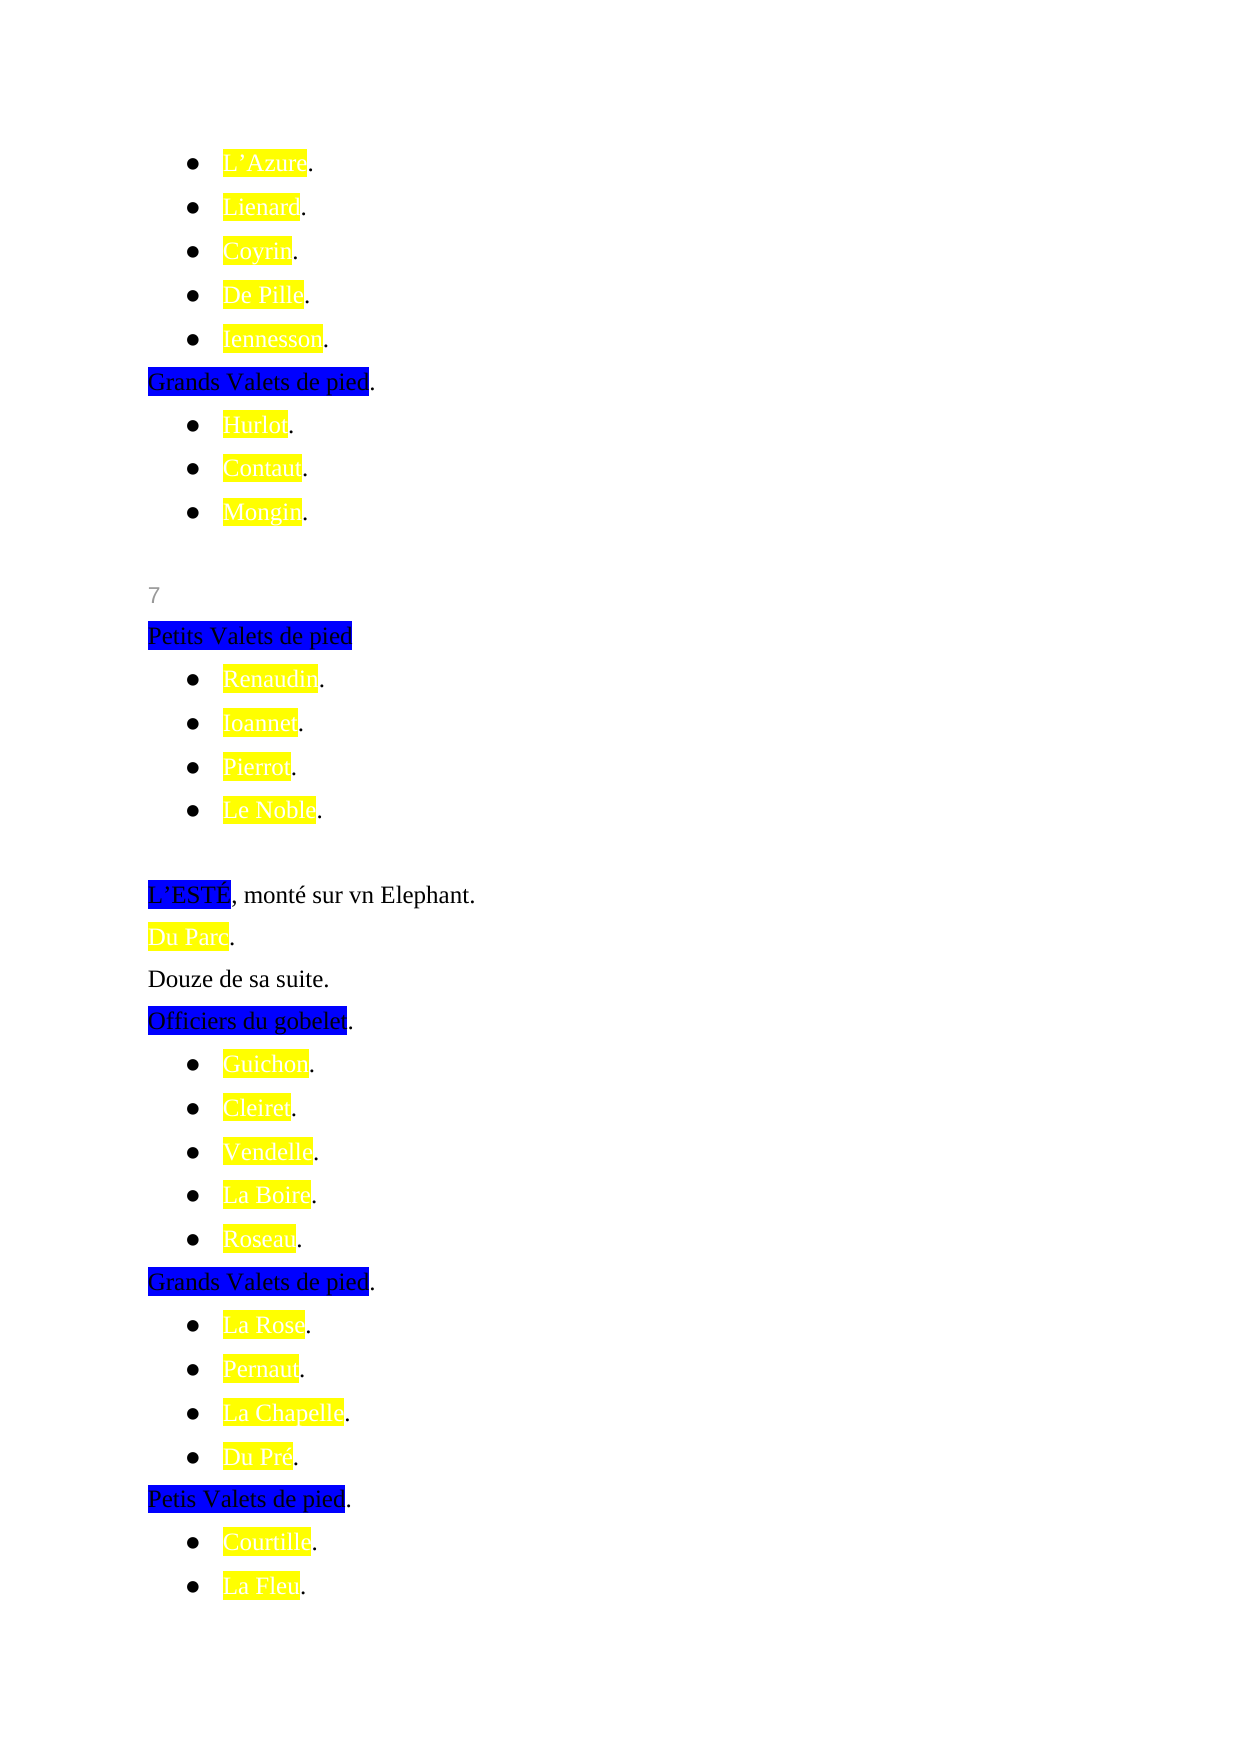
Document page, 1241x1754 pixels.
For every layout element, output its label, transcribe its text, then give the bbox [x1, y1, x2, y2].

list Pierrot. [185, 751, 1093, 781]
list Iennesson. [185, 323, 1093, 353]
list La Fleu. [185, 1570, 1093, 1601]
list L’Azure. [185, 148, 1093, 178]
text Douze de sa suite. [148, 964, 1093, 993]
list Contaut. [185, 453, 1093, 483]
list Cleiret. [185, 1092, 1093, 1122]
list Lienard. [185, 191, 1093, 222]
list Coyrin. [185, 235, 1093, 266]
list De Pille. [185, 279, 1093, 310]
list Guichon. [185, 1048, 1093, 1078]
list Roseau. [185, 1223, 1093, 1254]
list Courtille. [185, 1526, 1093, 1557]
list Mongin. [185, 496, 1093, 527]
list Vendelle. [185, 1136, 1093, 1166]
text 7 [160, 582, 1093, 608]
list Pernaut. [185, 1353, 1093, 1383]
text Grands Valets de pied. [369, 367, 1093, 396]
list La Chapelle. [185, 1397, 1093, 1427]
list Du Pré. [185, 1441, 1093, 1471]
list Renaudin. [185, 663, 1093, 694]
list La Boire. [185, 1179, 1093, 1210]
text L’ESTÉ, monté sur vn Elephant. [231, 880, 1093, 909]
list Le Noble. [185, 795, 1093, 825]
text Du Parc. [229, 922, 1093, 951]
text Officiers du gobelet. [347, 1006, 1093, 1035]
text Grands Valets de pied. [369, 1267, 1093, 1296]
list Hurlot. [185, 409, 1093, 439]
text Petits Valets de pied [352, 621, 1093, 650]
list La Rose. [185, 1309, 1093, 1339]
text Petis Valets de pied. [148, 1484, 1093, 1513]
list Ioannet. [185, 707, 1093, 737]
